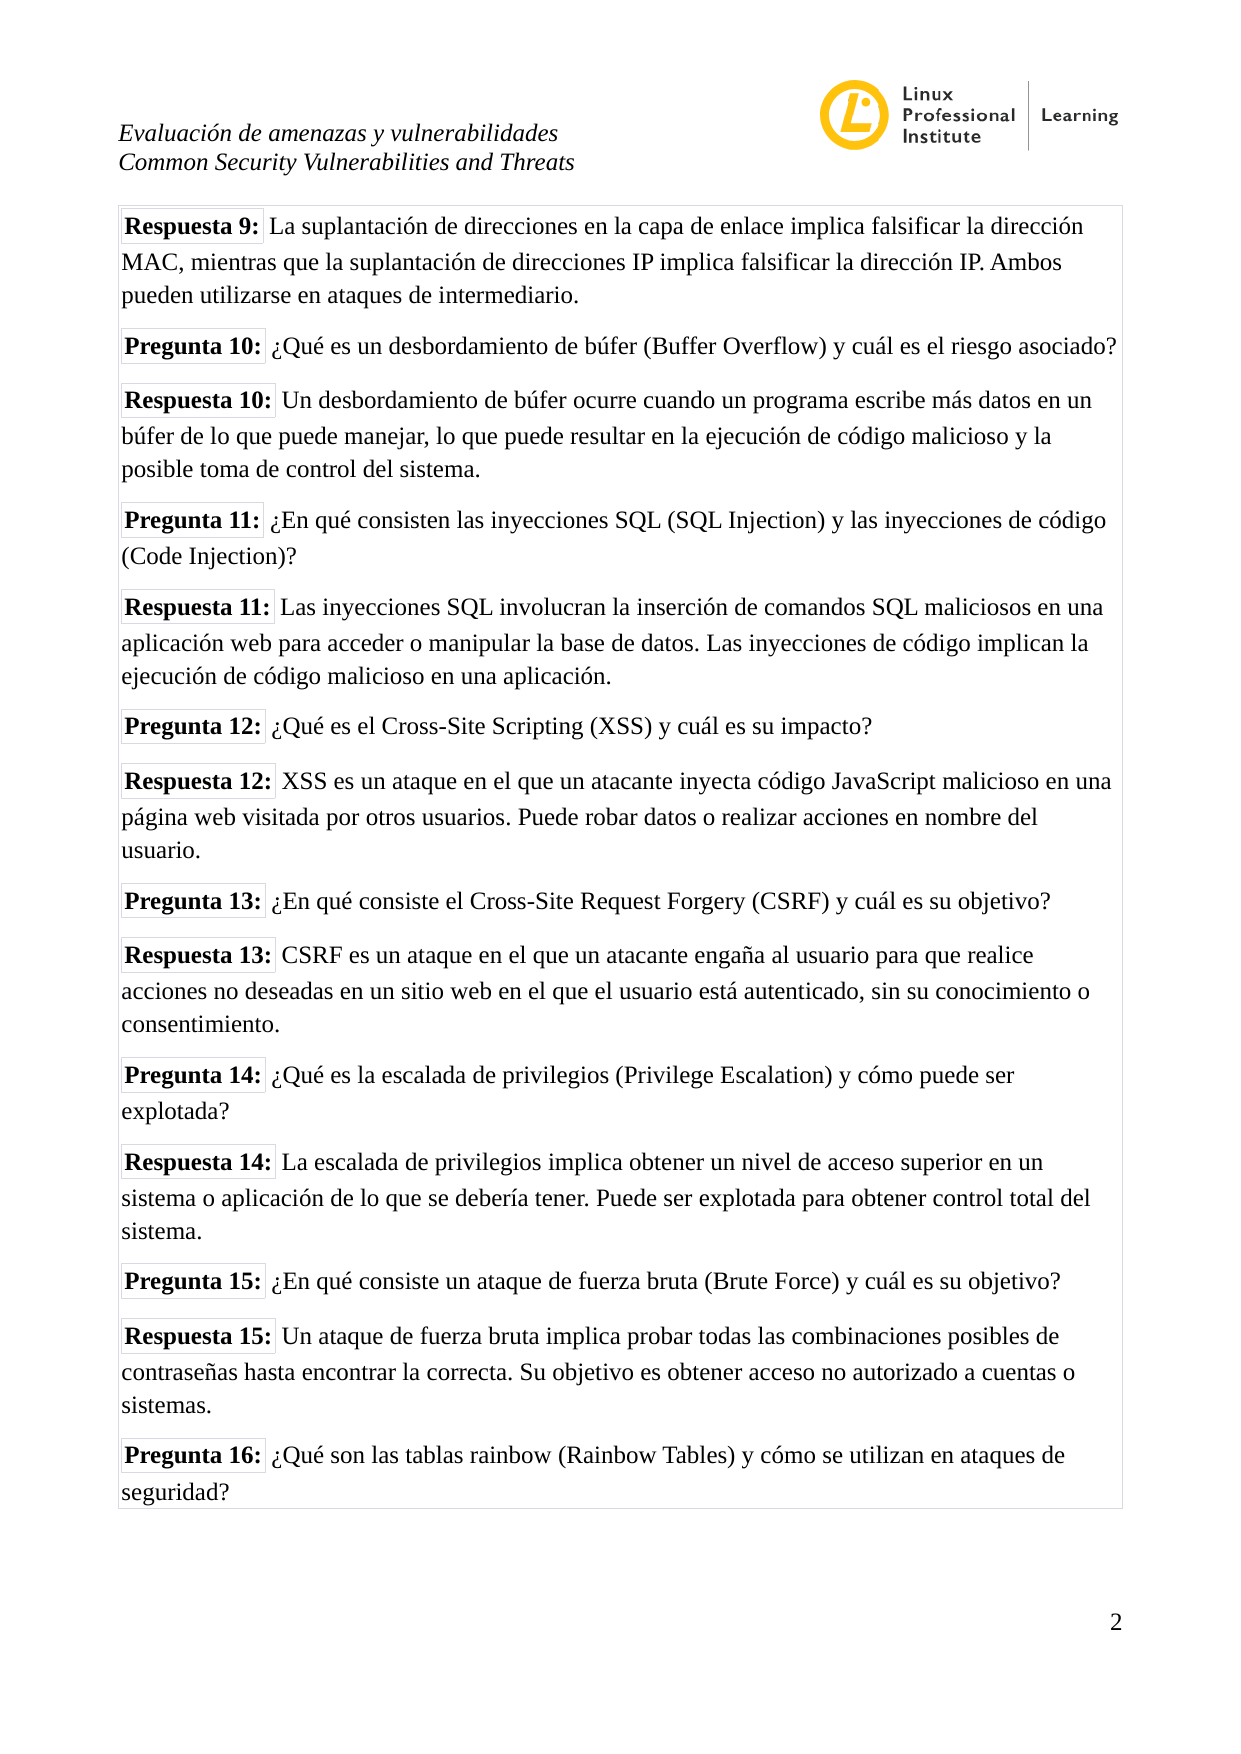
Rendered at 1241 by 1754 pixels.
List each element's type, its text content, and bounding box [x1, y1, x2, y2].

text Respuesta 9: La suplantación de direcciones en la capa de enlace implica falsificar la dirección MAC, mientras que la suplantación de direcciones IP implica falsificar la dirección IP. Ambos pueden utilizarse en ataques de intermediario. [119, 206, 1122, 309]
text Pregunta 14: ¿Qué es la escalada de privilegios (Privilege Escalation) y cómo puede ser explotada? [119, 1054, 1122, 1125]
text Pregunta 10: ¿Qué es un desbordamiento de búfer (Buffer Overflow) y cuál es el riesgo asociado? [119, 325, 1122, 363]
picture [819, 79, 1119, 151]
text Pregunta 12: ¿Qué es el Cross-Site Scripting (XSS) y cuál es su impacto? [119, 705, 1122, 743]
text Pregunta 15: ¿En qué consiste un ataque de fuerza bruta (Brute Force) y cuál es su objetivo? [119, 1260, 1122, 1298]
text Pregunta 11: ¿En qué consisten las inyecciones SQL (SQL Injection) y las inyecciones de código (Code Injection)? [119, 499, 1122, 570]
text Respuesta 12: XSS es un ataque en el que un atacante inyecta código JavaScript malicioso en una página web visitada por otros usuarios. Puede robar datos o realizar acciones en nombre del usuario. [119, 760, 1122, 864]
text Pregunta 13: ¿En qué consiste el Cross-Site Request Forgery (CSRF) y cuál es su objetivo? [119, 880, 1122, 917]
text Respuesta 15: Un ataque de fuerza bruta implica probar todas las combinaciones posibles de contraseñas hasta encontrar la correcta. Su objetivo es obtener acceso no autorizado a cuentas o sistemas. [119, 1315, 1122, 1419]
text Pregunta 16: ¿Qué son las tablas rainbow (Rainbow Tables) y cómo se utilizan en ataques de seguridad? [119, 1434, 1122, 1508]
text Respuesta 11: Las inyecciones SQL involucran la inserción de comandos SQL maliciosos en una aplicación web para acceder o manipular la base de datos. Las inyecciones de código implican la ejecución de código malicioso en una aplicación. [119, 586, 1122, 689]
text Respuesta 10: Un desbordamiento de búfer ocurre cuando un programa escribe más datos en un búfer de lo que puede manejar, lo que puede resultar en la ejecución de código malicioso y la posible toma de control del sistema. [119, 379, 1122, 483]
text Respuesta 14: La escalada de privilegios implica obtener un nivel de acceso superior en un sistema o aplicación de lo que se debería tener. Puede ser explotada para obtener control total del sistema. [119, 1141, 1122, 1244]
text Respuesta 13: CSRF es un ataque en el que un atacante engaña al usuario para que realice acciones no deseadas en un sitio web en el que el usuario está autenticado, sin su conocimiento o consentimiento. [119, 934, 1122, 1038]
